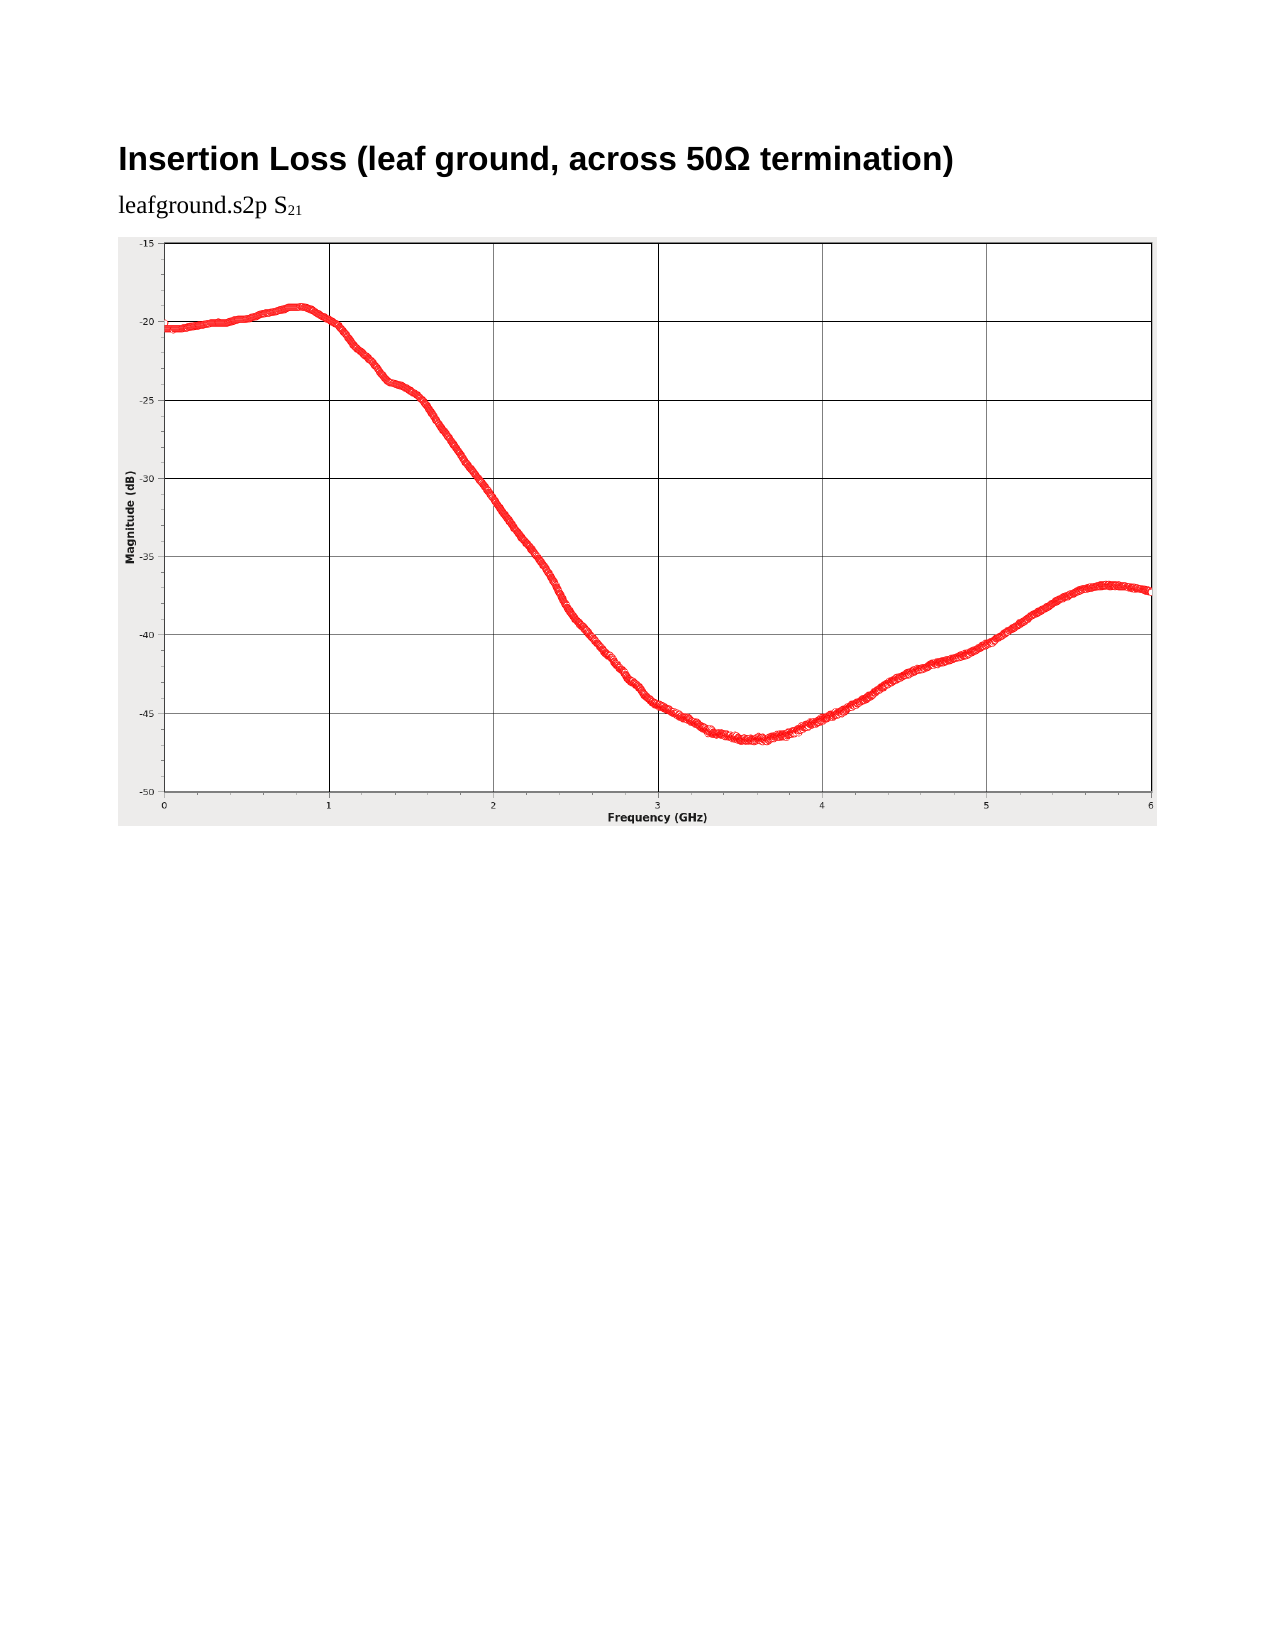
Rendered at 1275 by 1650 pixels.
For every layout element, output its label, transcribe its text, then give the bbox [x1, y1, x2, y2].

picture [118, 237, 1157, 826]
text leafground.s2p S21 [118, 190, 1157, 219]
subtitle Insertion Loss (leaf ground, across 50Ω termination) [118, 139, 1157, 178]
